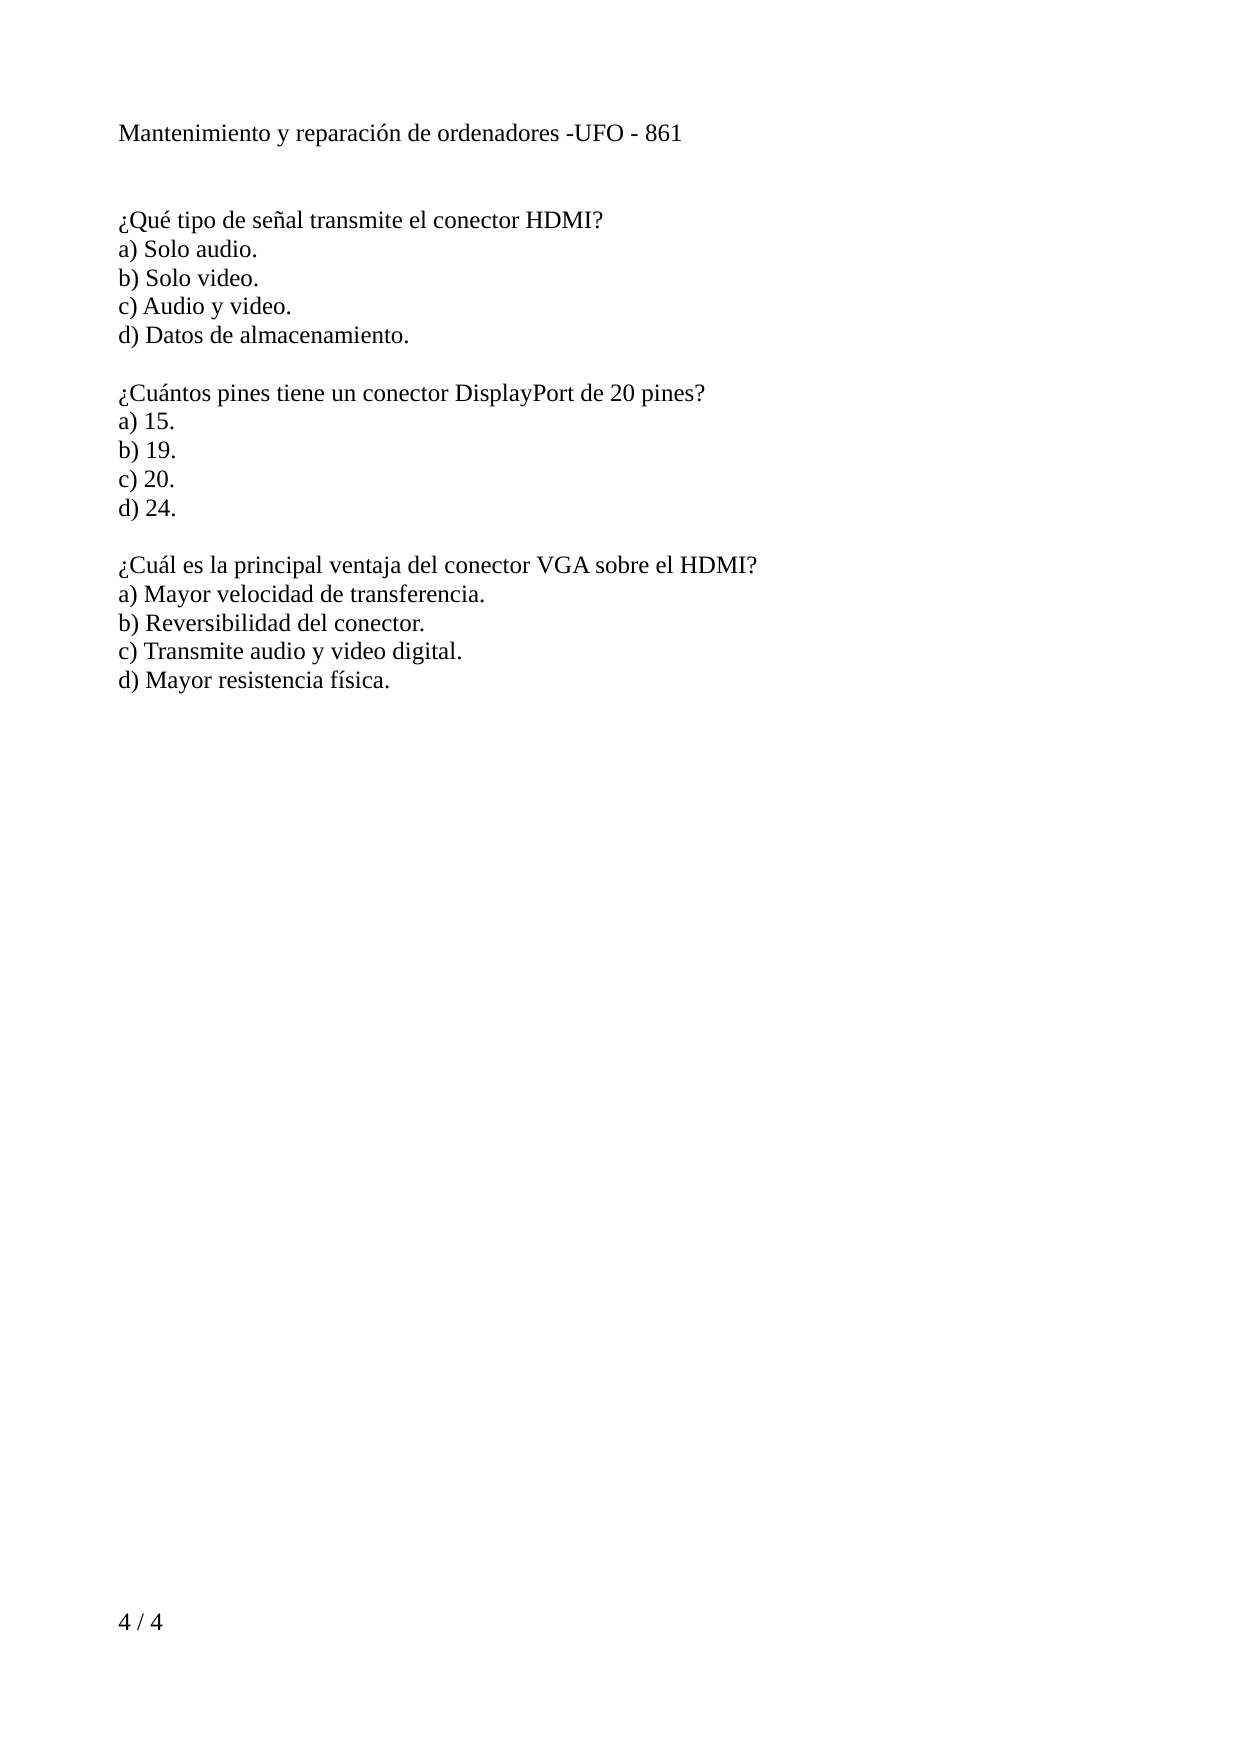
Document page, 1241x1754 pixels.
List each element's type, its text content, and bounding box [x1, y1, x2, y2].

text a) Mayor velocidad de transferencia. [118, 579, 1122, 608]
text b) 19. [118, 435, 1122, 464]
text d) Mayor resistencia física. [118, 665, 1122, 694]
text b) Reversibilidad del conector. [118, 608, 1122, 636]
text c) 20. [118, 464, 1122, 493]
text d) Datos de almacenamiento. [118, 320, 1122, 349]
text c) Audio y video. [118, 291, 1122, 320]
text a) Solo audio. [118, 234, 1122, 263]
text ¿Cuál es la principal ventaja del conector VGA sobre el HDMI? [118, 550, 1122, 579]
text c) Transmite audio y video digital. [118, 636, 1122, 665]
text ¿Qué tipo de señal transmite el conector HDMI? [118, 205, 1122, 234]
text ¿Cuántos pines tiene un conector DisplayPort de 20 pines? [118, 378, 1122, 406]
text d) 24. [118, 493, 1122, 521]
text a) 15. [118, 406, 1122, 435]
text b) Solo video. [118, 263, 1122, 291]
